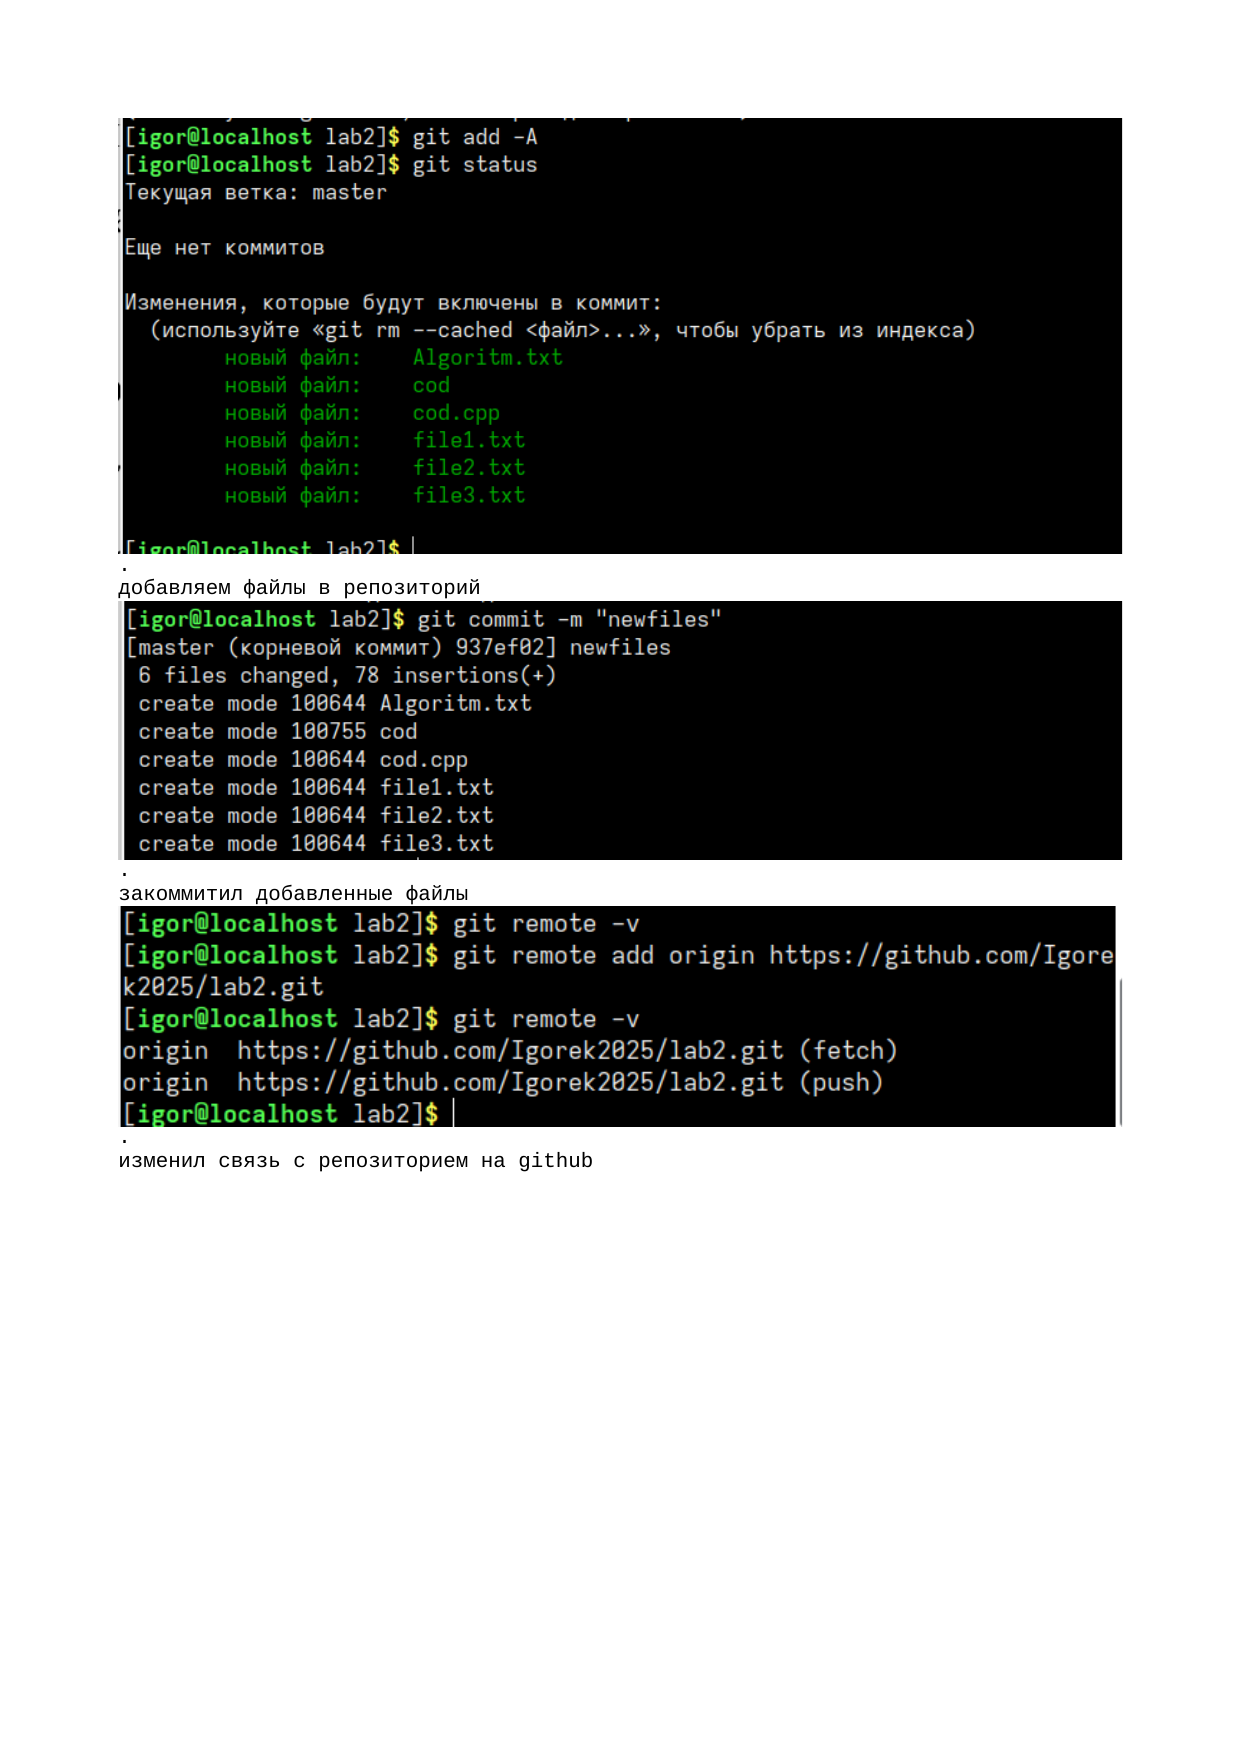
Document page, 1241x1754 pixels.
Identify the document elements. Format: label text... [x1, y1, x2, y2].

text . [118, 860, 1122, 883]
picture [118, 601, 1123, 860]
text закоммитил добавленные файлы [118, 883, 1122, 906]
picture [118, 906, 1123, 1127]
picture [118, 118, 1123, 554]
text . [118, 1127, 1122, 1150]
text добавляем файлы в репозиторий [118, 577, 1122, 601]
text изменил связь с репозиторием на github [118, 1150, 1122, 1174]
text . [118, 554, 1122, 577]
